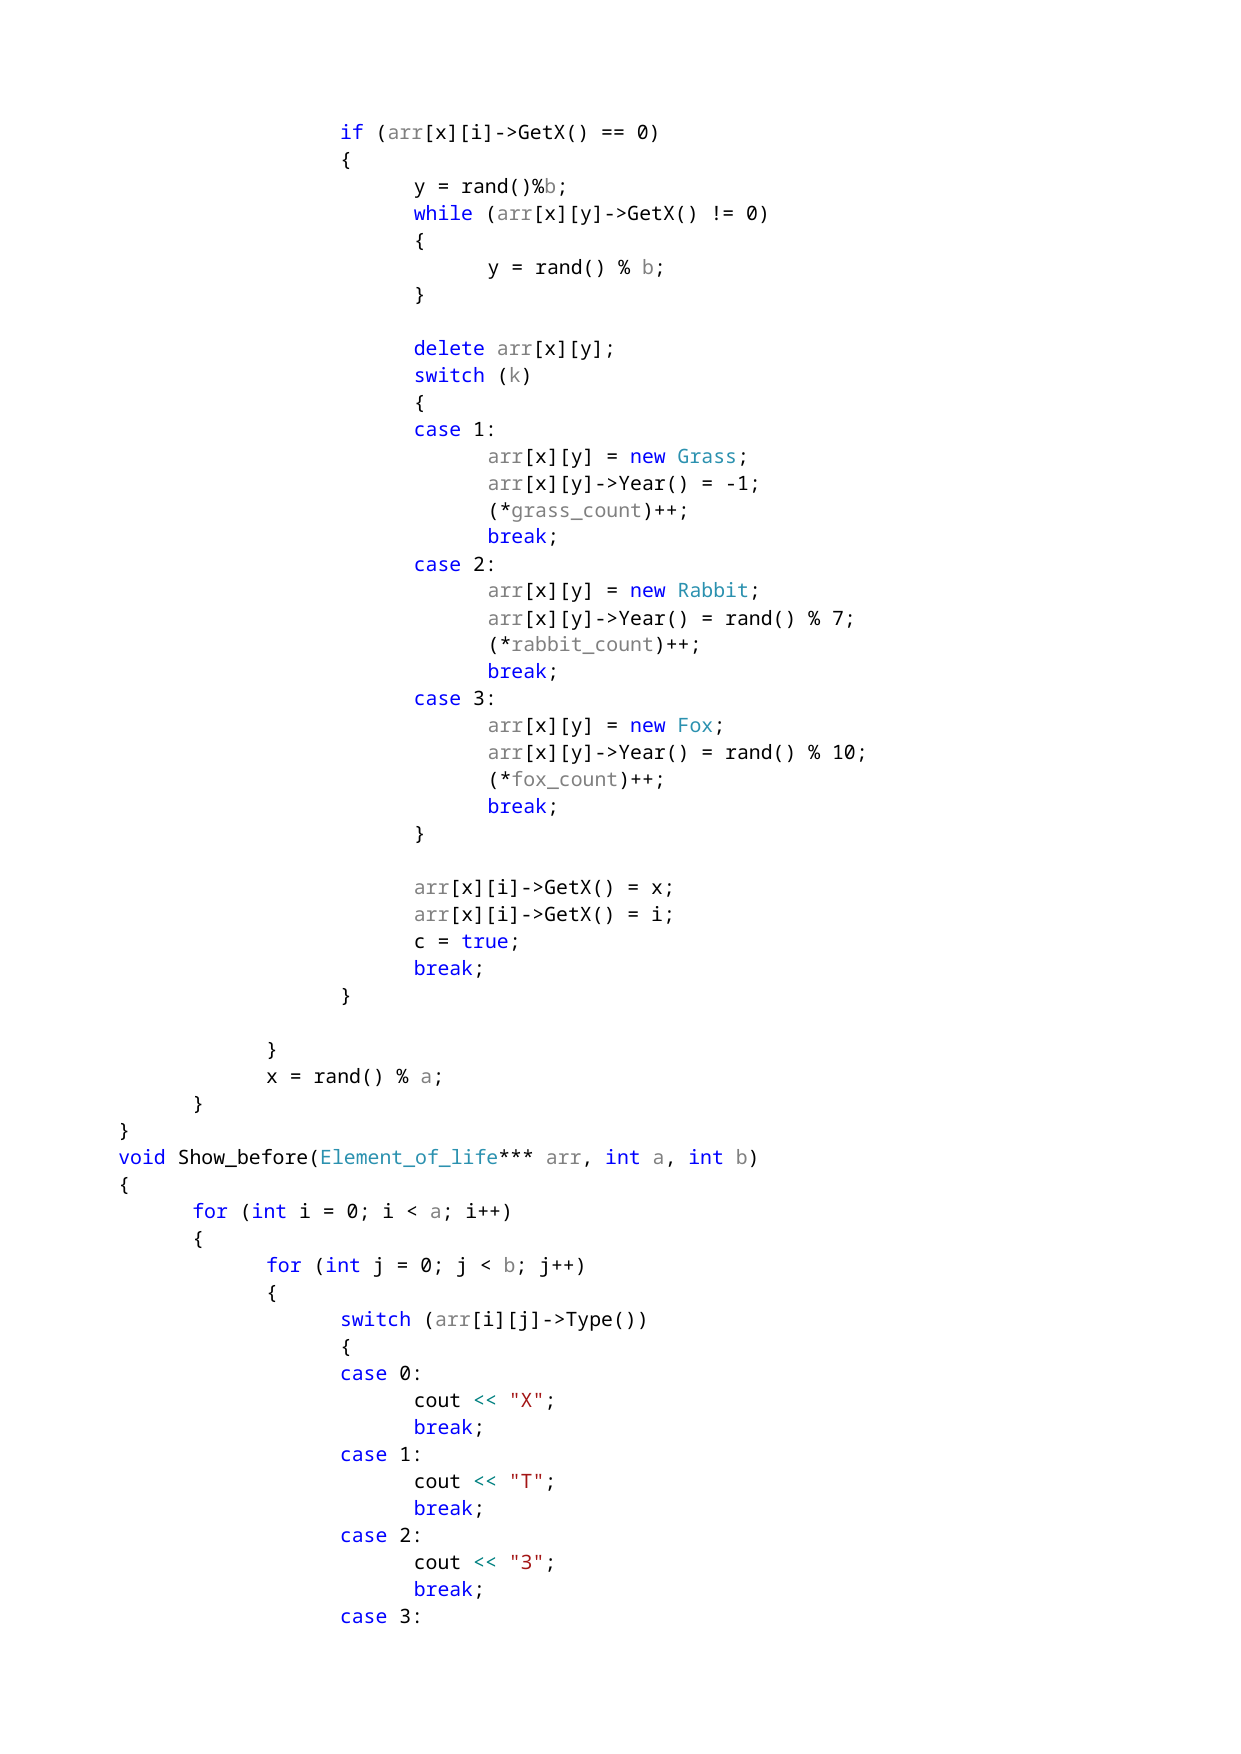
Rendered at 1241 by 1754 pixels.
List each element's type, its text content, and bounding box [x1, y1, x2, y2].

text { [118, 226, 1122, 253]
text arr[x][y]->Year() = rand() % 10; [118, 739, 1122, 766]
text break; [118, 658, 1122, 685]
text arr[x][y] = new Fox; [118, 712, 1122, 739]
text break; [118, 793, 1122, 819]
text { [118, 145, 1122, 172]
text x = rand() % a; [118, 1062, 1122, 1089]
text { [118, 388, 1122, 415]
text cout << "Т"; [118, 1467, 1122, 1494]
text arr[x][i]->GetX() = x; [118, 873, 1122, 901]
text { [118, 1224, 1122, 1251]
text case 1: [118, 415, 1122, 442]
text (*fox_count)++; [118, 766, 1122, 793]
text arr[x][i]->GetX() = i; [118, 901, 1122, 927]
text break; [118, 1413, 1122, 1440]
text } [118, 1116, 1122, 1143]
text y = rand() % b; [118, 253, 1122, 280]
text c = true; [118, 927, 1122, 954]
text for (int j = 0; j < b; j++) [118, 1251, 1122, 1278]
text void Show_before(Element_of_life*** arr, int a, int b) [118, 1143, 1122, 1170]
text (*grass_count)++; [118, 496, 1122, 523]
text cout << "X"; [118, 1386, 1122, 1413]
text break; [118, 954, 1122, 981]
text } [118, 280, 1122, 307]
text for (int i = 0; i < a; i++) [118, 1197, 1122, 1224]
text case 1: [118, 1440, 1122, 1467]
text } [118, 1035, 1122, 1062]
text break; [118, 1494, 1122, 1521]
text arr[x][y] = new Grass; [118, 442, 1122, 469]
text case 2: [118, 1521, 1122, 1548]
text } [118, 1089, 1122, 1116]
text delete arr[x][y]; [118, 334, 1122, 361]
text case 2: [118, 550, 1122, 577]
text case 0: [118, 1359, 1122, 1386]
text if (arr[x][i]->GetX() == 0) [118, 118, 1122, 145]
text case 3: [118, 685, 1122, 712]
text } [118, 819, 1122, 847]
text while (arr[x][y]->GetX() != 0) [118, 199, 1122, 226]
text } [118, 981, 1122, 1008]
text break; [118, 1575, 1122, 1602]
text cout << "З"; [118, 1548, 1122, 1575]
text break; [118, 523, 1122, 550]
text arr[x][y] = new Rabbit; [118, 577, 1122, 604]
text case 3: [118, 1602, 1122, 1629]
text { [118, 1278, 1122, 1305]
text switch (arr[i][j]->Type()) [118, 1305, 1122, 1332]
text arr[x][y]->Year() = -1; [118, 469, 1122, 496]
text arr[x][y]->Year() = rand() % 7; [118, 604, 1122, 631]
text { [118, 1170, 1122, 1197]
text (*rabbit_count)++; [118, 631, 1122, 658]
text { [118, 1332, 1122, 1359]
text y = rand()%b; [118, 172, 1122, 199]
text switch (k) [118, 361, 1122, 388]
